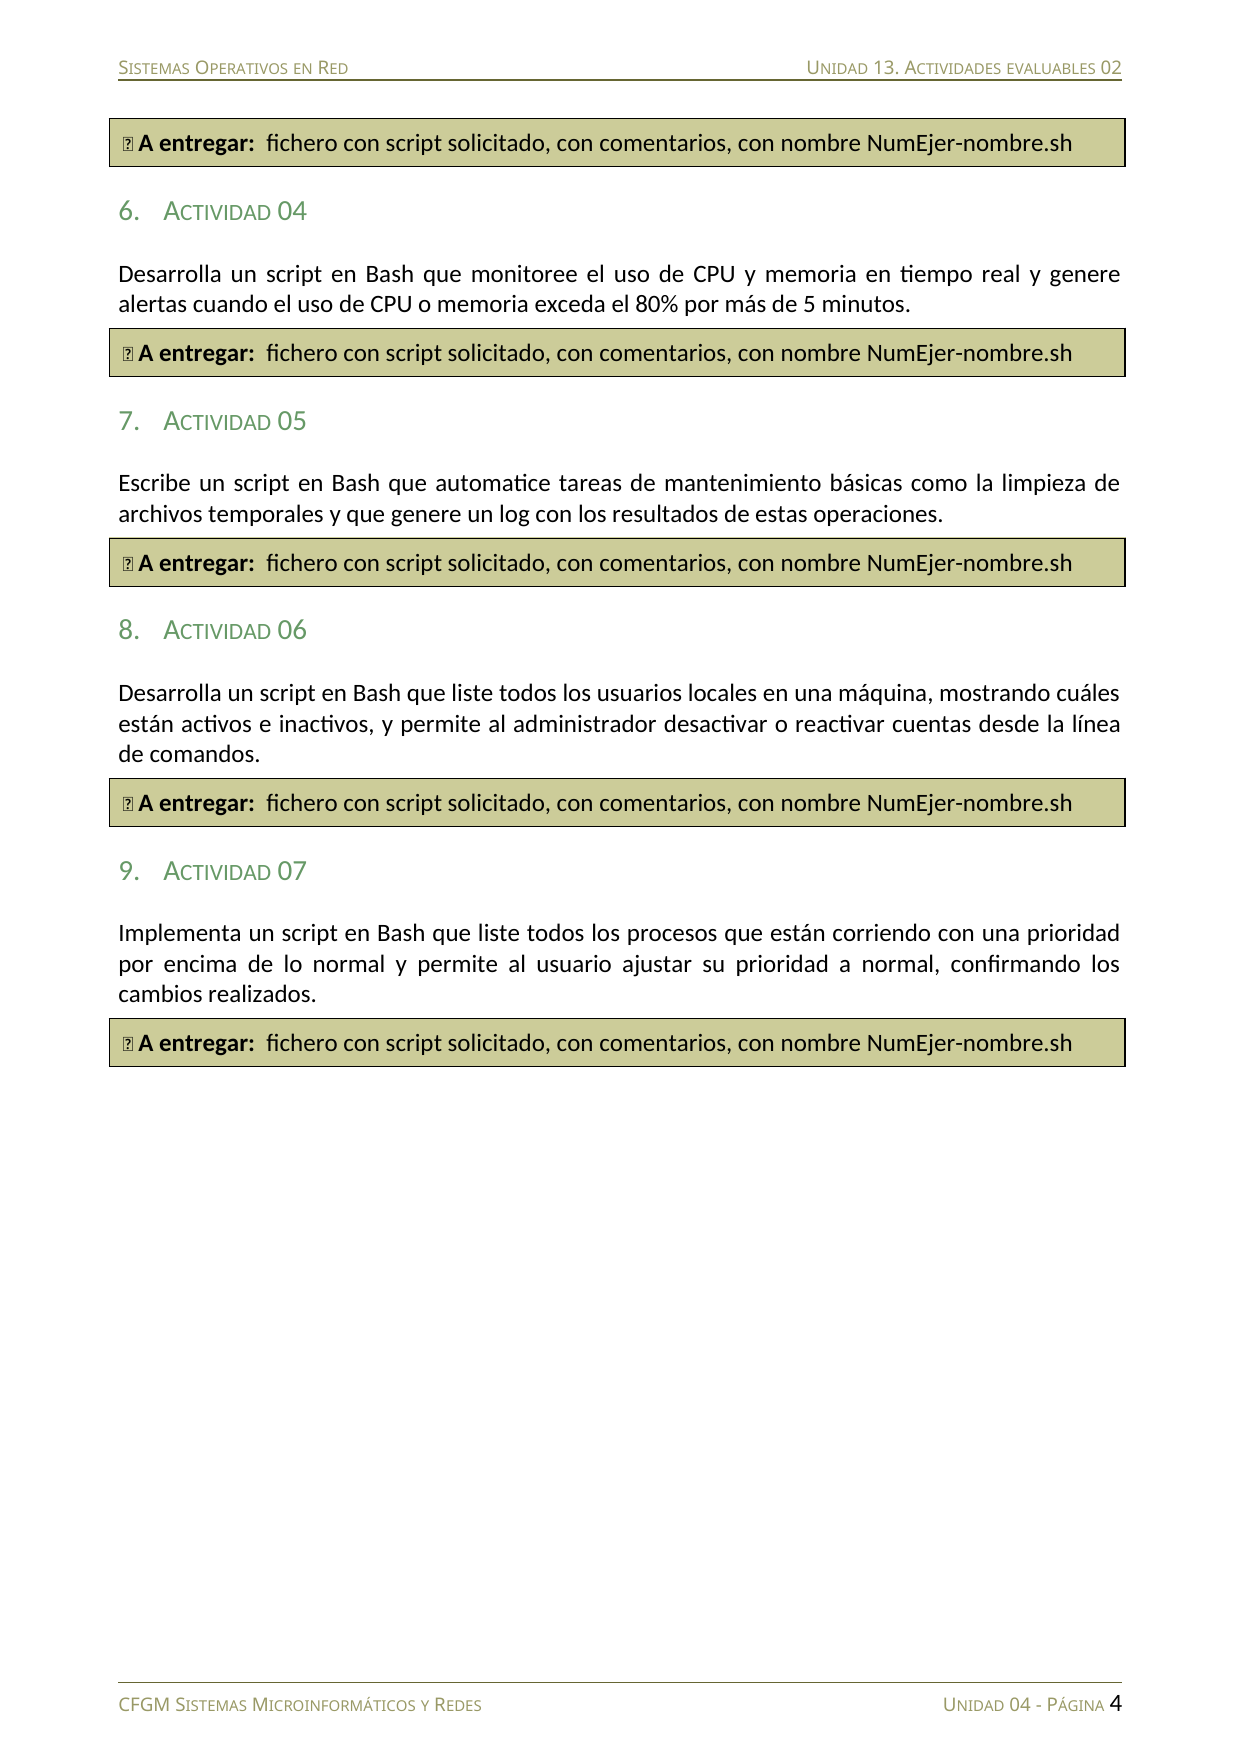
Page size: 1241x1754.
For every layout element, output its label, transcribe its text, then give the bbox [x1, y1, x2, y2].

text 📕 A entregar: fichero con script solicitado, con comentarios, con nombre NumEjer-nombre.sh [110, 779, 1124, 826]
text Escribe un script en Bash que automatice tareas de mantenimiento básicas como la limpieza de archivos temporales y que genere un log con los resultados de estas operaciones. [118, 467, 1122, 528]
subtitle Actividad 07 [118, 852, 1122, 887]
subtitle Actividad 05 [118, 402, 1122, 437]
text 📕 A entregar: fichero con script solicitado, con comentarios, con nombre NumEjer-nombre.sh [110, 539, 1124, 586]
text Desarrolla un script en Bash que liste todos los usuarios locales en una máquina, mostrando cuáles están activos e inactivos, y permite al administrador desactivar o reactivar cuentas desde la línea de comandos. [118, 677, 1122, 769]
subtitle Actividad 04 [118, 192, 1122, 228]
subtitle Actividad 06 [118, 611, 1122, 647]
text Desarrolla un script en Bash que monitoree el uso de CPU y memoria en tiempo real y genere alertas cuando el uso de CPU o memoria exceda el 80% por más de 5 minutos. [118, 258, 1122, 319]
text 📕 A entregar: fichero con script solicitado, con comentarios, con nombre NumEjer-nombre.sh [110, 119, 1124, 166]
text Implementa un script en Bash que liste todos los procesos que están corriendo con una prioridad por encima de lo normal y permite al usuario ajustar su prioridad a normal, confirmando los cambios realizados. [118, 917, 1122, 1009]
text 📕 A entregar: fichero con script solicitado, con comentarios, con nombre NumEjer-nombre.sh [110, 329, 1124, 376]
text 📕 A entregar: fichero con script solicitado, con comentarios, con nombre NumEjer-nombre.sh [110, 1019, 1124, 1066]
